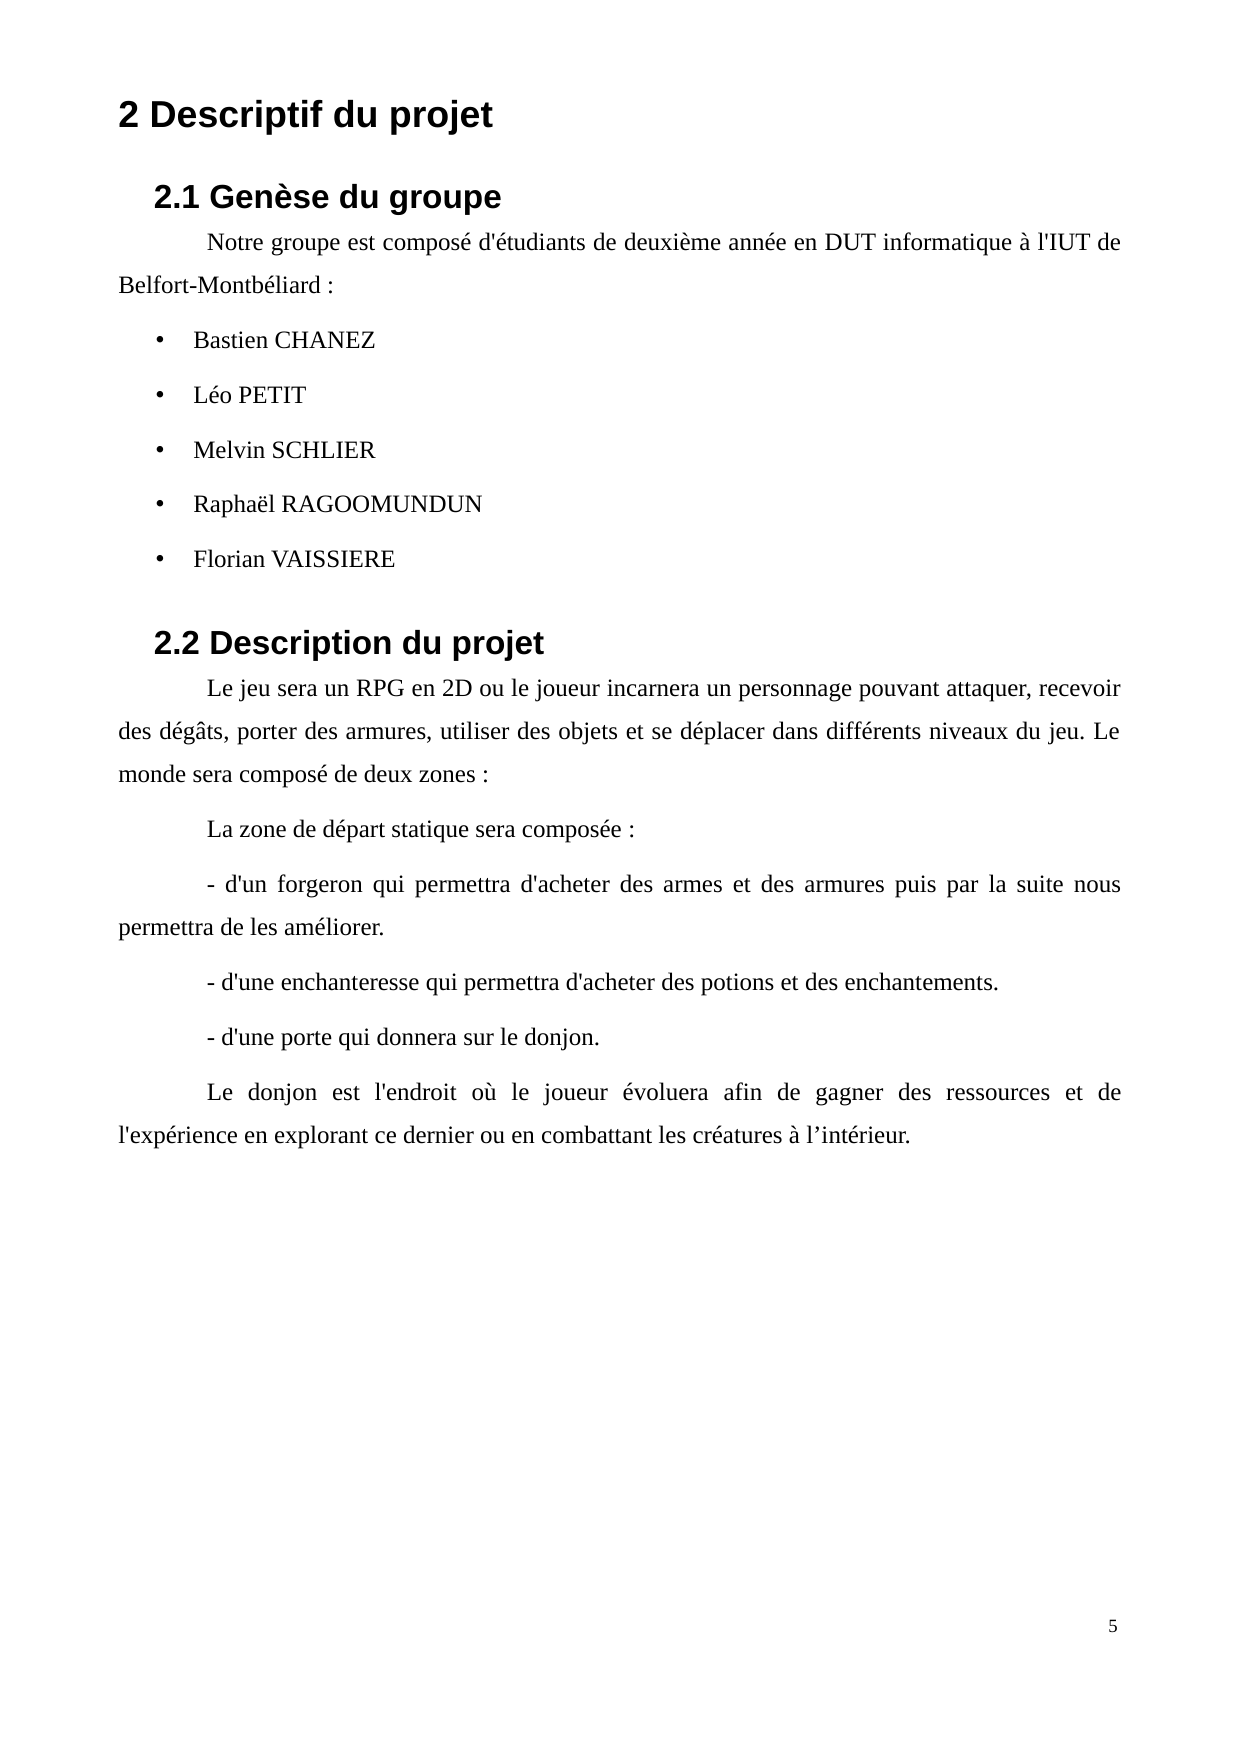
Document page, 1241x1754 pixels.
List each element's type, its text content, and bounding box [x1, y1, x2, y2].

list Bastien CHANEZ [156, 325, 1122, 354]
subtitle Description du projet [153, 623, 1104, 661]
text - d'une enchanteresse qui permettra d'acheter des potions et des enchantements. [118, 967, 1122, 996]
text Le jeu sera un RPG en 2D ou le joueur incarnera un personnage pouvant attaquer, recevoir des dégâts, porter des armures, utiliser des objets et se déplacer dans différents niveaux du jeu. Le monde sera composé de deux zones : [118, 673, 1122, 788]
subtitle Descriptif du projet [118, 92, 1122, 135]
text - d'un forgeron qui permettra d'acheter des armes et des armures puis par la suite nous permettra de les améliorer. [118, 869, 1122, 941]
list Florian VAISSIERE [156, 544, 1122, 573]
list Léo PETIT [156, 380, 1122, 408]
text Notre groupe est composé d'étudiants de deuxième année en DUT informatique à l'IUT de Belfort-Montbéliard : [118, 227, 1122, 299]
text La zone de départ statique sera composée : [118, 814, 1122, 843]
subtitle Genèse du groupe [153, 177, 1104, 215]
text Le donjon est l'endroit où le joueur évoluera afin de gagner des ressources et de l'expérience en explorant ce dernier ou en combattant les créatures à l’intérieur. [118, 1077, 1122, 1149]
list Melvin SCHLIER [156, 435, 1122, 463]
list Raphaël RAGOOMUNDUN [156, 489, 1122, 518]
text - d'une porte qui donnera sur le donjon. [118, 1022, 1122, 1051]
